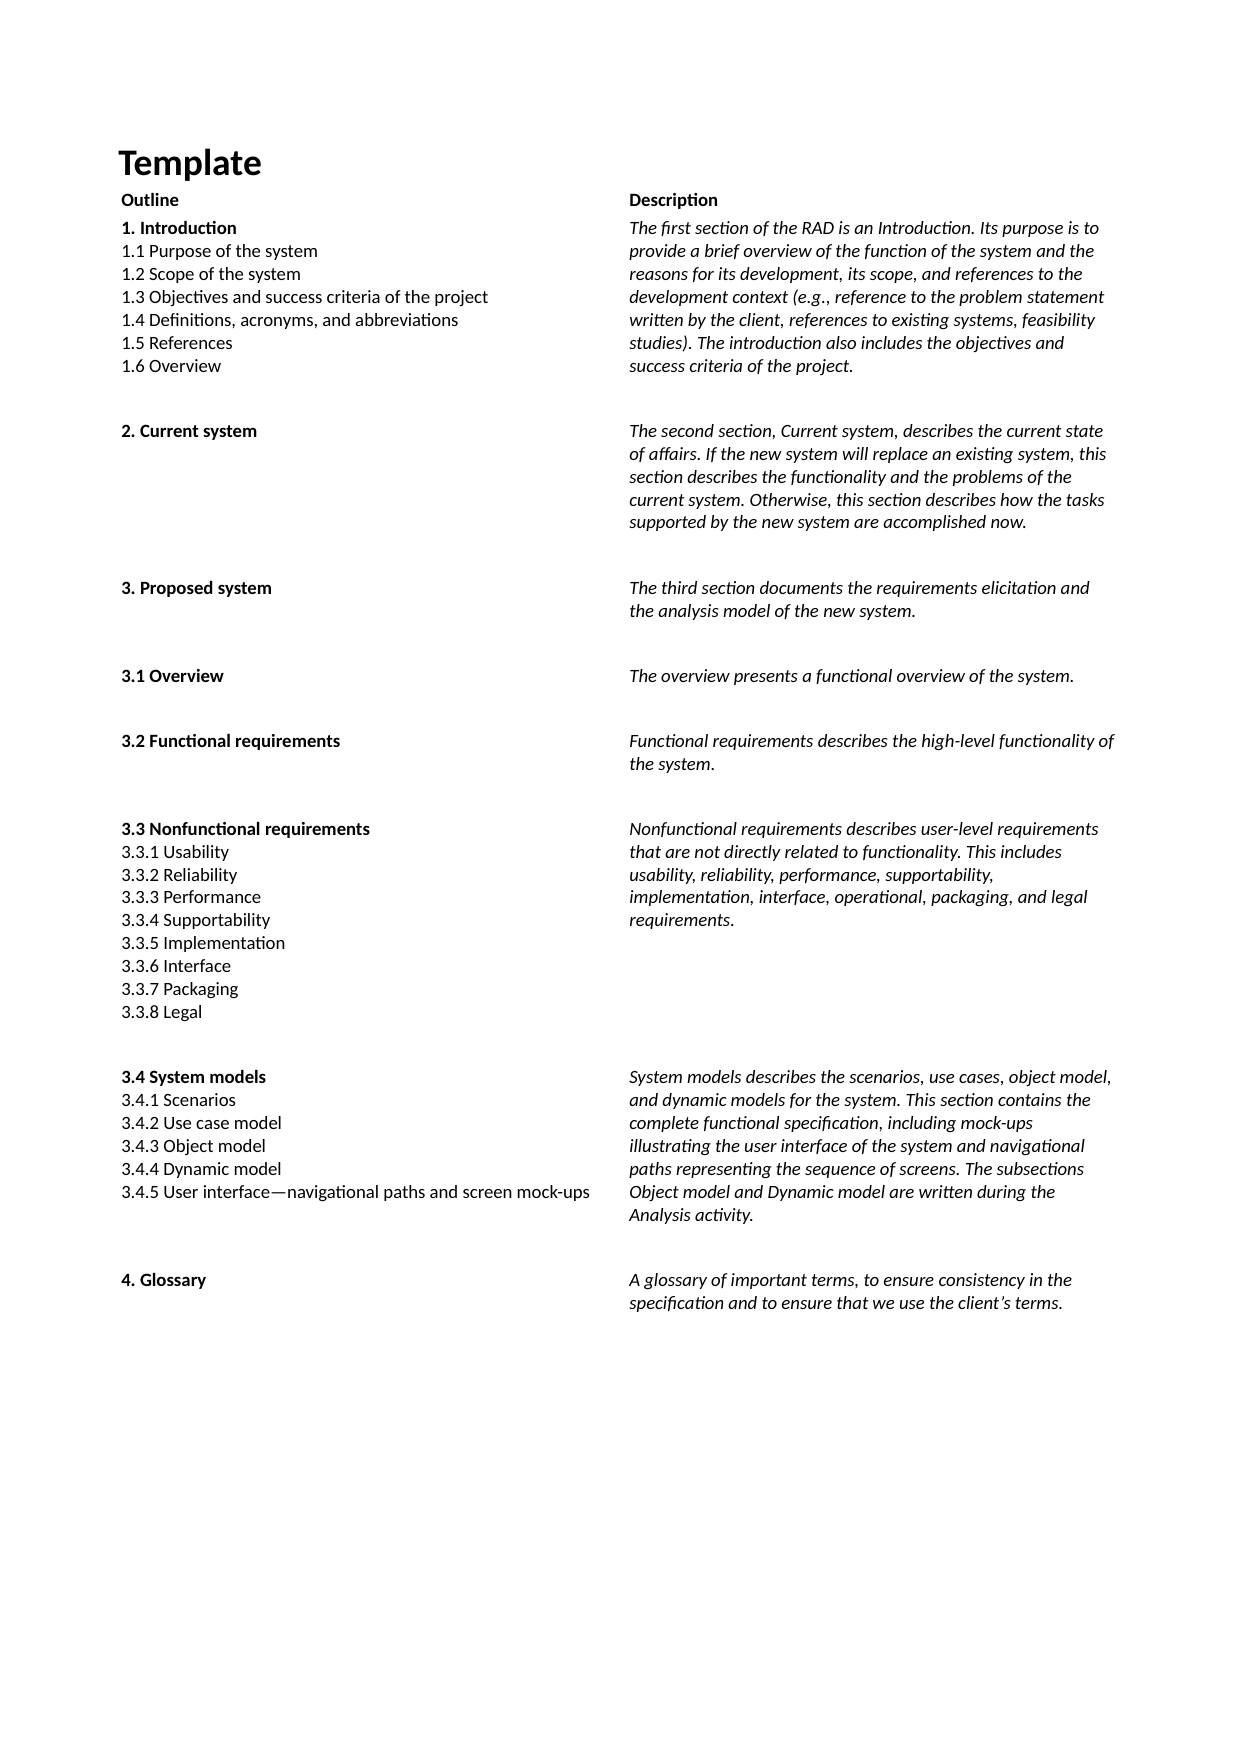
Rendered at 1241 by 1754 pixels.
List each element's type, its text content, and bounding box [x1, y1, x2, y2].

table_cell The overview presents a functional overview of the system. [626, 661, 1122, 690]
table_header Description [626, 185, 1122, 213]
table_cell [118, 1026, 1122, 1062]
table_cell A glossary of important terms, to ensure consistency in the specification and to ensure that we use the client’s terms. [626, 1265, 1122, 1317]
table_cell 3.4 System models 3.4.1 Scenarios 3.4.2 Use case model 3.4.3 Object model 3.4.4 Dynamic model 3.4.5 User interface—navigational paths and screen mock-ups [118, 1063, 626, 1229]
table_cell [118, 778, 1122, 814]
table_cell [118, 690, 1122, 726]
table_cell 3.2 Functional requirements [118, 726, 626, 778]
table_cell 3.3 Nonfunctional requirements 3.3.1 Usability 3.3.2 Reliability 3.3.3 Performance 3.3.4 Supportability 3.3.5 Implementation 3.3.6 Interface 3.3.7 Packaging 3.3.8 Legal [118, 814, 626, 1026]
table_cell System models describes the scenarios, use cases, object model, and dynamic models for the system. This section contains the complete functional specification, including mock-ups illustrating the user interface of the system and navigational paths representing the sequence of screens. The subsections Object model and Dynamic model are written during the Analysis activity. [626, 1063, 1122, 1229]
table_cell 3.1 Overview [118, 661, 626, 690]
table_cell 4. Glossary [118, 1265, 626, 1317]
table_cell The third section documents the requirements elicitation and the analysis model of the new system. [626, 573, 1122, 624]
table_cell 3. Proposed system [118, 573, 626, 624]
table_cell 2. Current system [118, 416, 626, 537]
table_cell [118, 537, 1122, 573]
table_cell [118, 380, 1122, 416]
table_cell [118, 625, 1122, 661]
table_cell [118, 1229, 1122, 1265]
table_cell Functional requirements describes the high-level functionality of the system. [626, 726, 1122, 778]
table_cell The first section of the RAD is an Introduction. Its purpose is to provide a brief overview of the function of the system and the reasons for its development, its scope, and references to the development context (e.g., reference to the problem statement written by the client, references to existing systems, feasibility studies). The introduction also includes the objectives and success criteria of the project. [626, 214, 1122, 380]
table_cell The second section, Current system, describes the current state of affairs. If the new system will replace an existing system, this section describes the functionality and the problems of the current system. Otherwise, this section describes how the tasks supported by the new system are accomplished now. [626, 416, 1122, 537]
table_cell 1. Introduction 1.1 Purpose of the system 1.2 Scope of the system 1.3 Objectives and success criteria of the project 1.4 Definitions, acronyms, and abbreviations 1.5 References 1.6 Overview [118, 214, 626, 380]
table_header Outline [118, 185, 626, 213]
table_cell Nonfunctional requirements describes user-level requirements that are not directly related to functionality. This includes usability, reliability, performance, supportability, implementation, interface, operational, packaging, and legal requirements. [626, 814, 1122, 1026]
subtitle Template [118, 139, 1137, 185]
